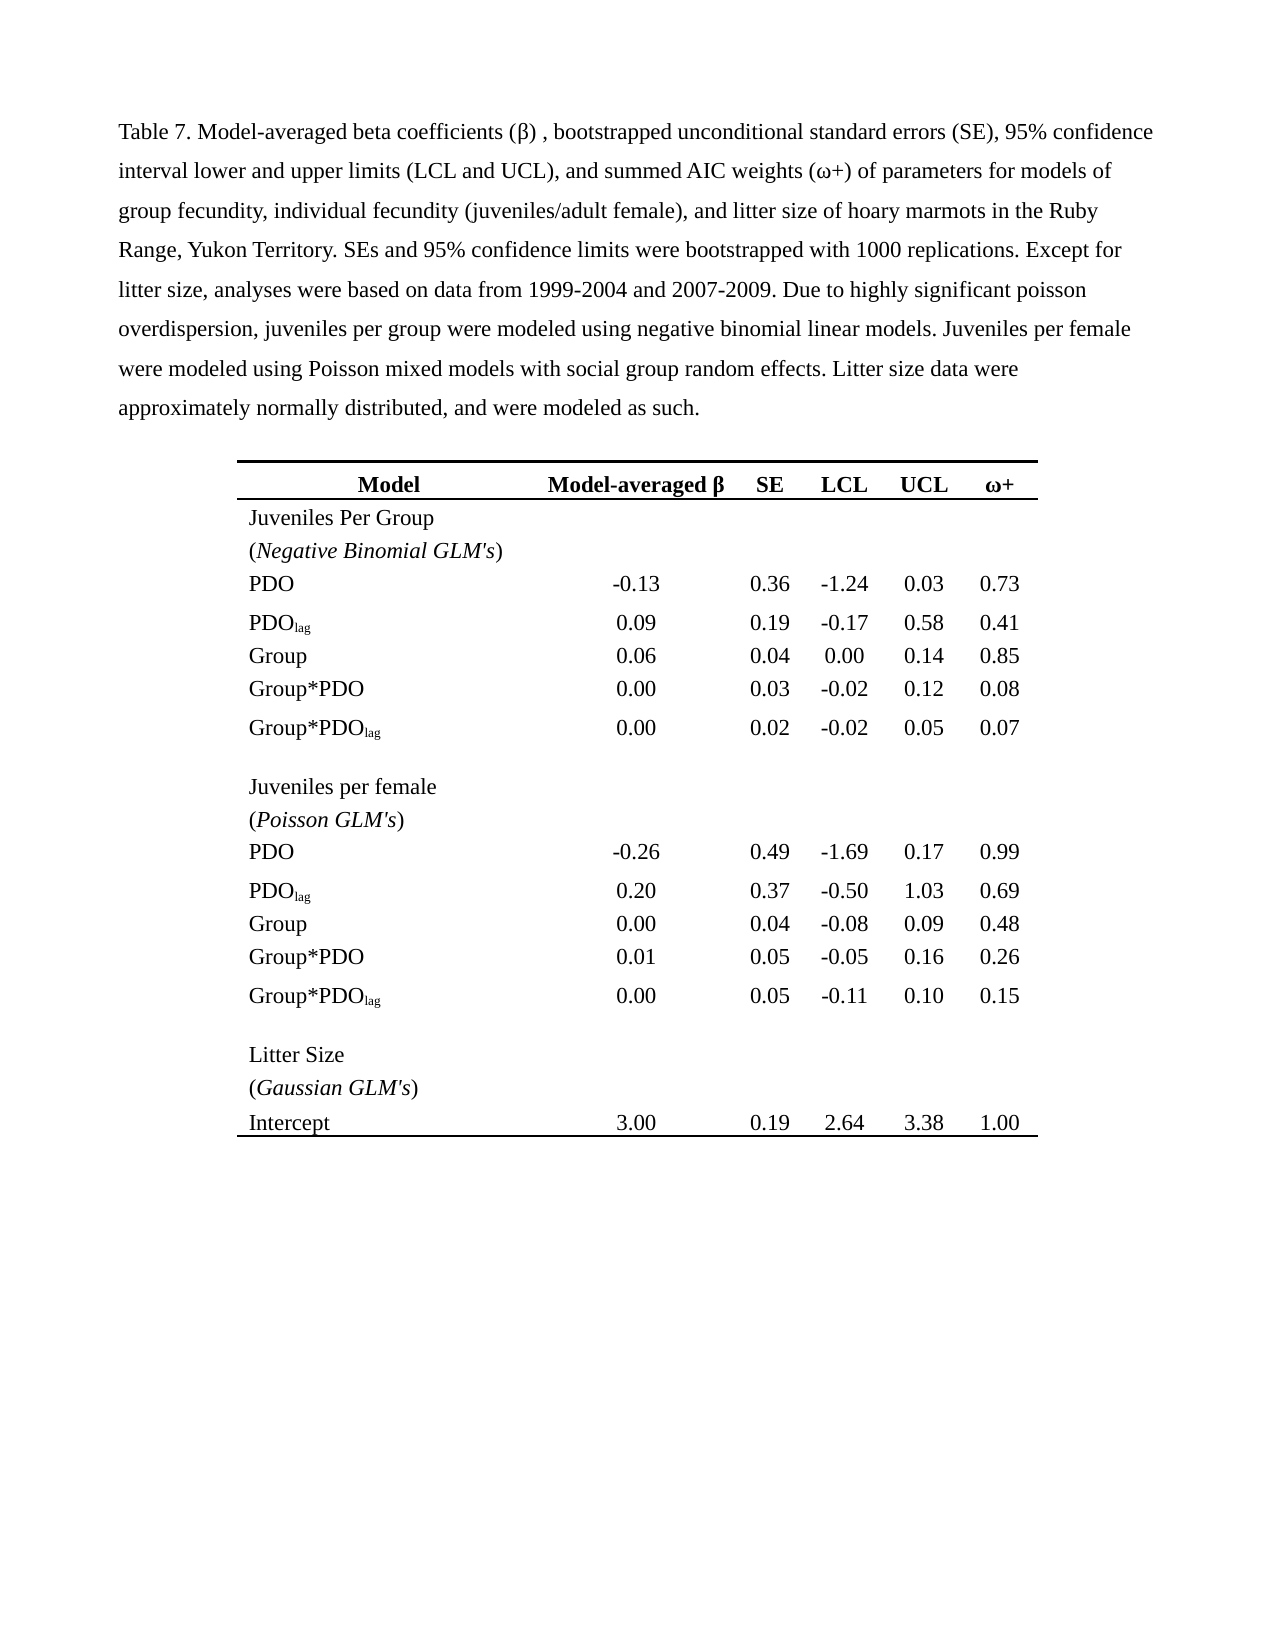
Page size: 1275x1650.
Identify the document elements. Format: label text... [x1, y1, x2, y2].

table_cell 0.09 [887, 904, 961, 937]
table_cell [961, 1009, 1038, 1035]
table_cell 0.00 [535, 701, 737, 740]
table_cell 0.03 [887, 564, 961, 596]
table_cell 0.09 [535, 596, 737, 635]
table_cell [887, 1068, 961, 1101]
table_cell 0.01 [535, 937, 737, 969]
table_cell 0.49 [738, 832, 802, 865]
table_cell Intercept [237, 1101, 535, 1135]
table_cell 0.05 [738, 937, 802, 969]
table_cell 0.03 [738, 668, 802, 701]
table_cell -0.50 [802, 865, 887, 904]
table_cell -0.13 [535, 564, 737, 596]
table_header UCL [887, 463, 961, 498]
table_cell [802, 531, 887, 563]
table_cell [738, 1035, 802, 1068]
table_cell -1.24 [802, 564, 887, 596]
table_cell [802, 1035, 887, 1068]
table_cell 0.37 [738, 865, 802, 904]
table_cell [535, 1068, 737, 1101]
table_cell [535, 740, 737, 766]
table_cell [961, 740, 1038, 766]
table_cell 0.69 [961, 865, 1038, 904]
table_cell PDO [237, 832, 535, 865]
table_cell 0.05 [887, 701, 961, 740]
table_cell [535, 799, 737, 832]
table_cell [237, 740, 535, 766]
table_cell 0.00 [802, 635, 887, 668]
table_cell [237, 1009, 535, 1035]
table_cell Litter Size [237, 1035, 535, 1068]
table_cell -0.08 [802, 904, 887, 937]
table_cell [535, 531, 737, 563]
table_cell 3.38 [887, 1101, 961, 1135]
table_cell [802, 766, 887, 799]
table_cell 0.48 [961, 904, 1038, 937]
table_cell (Poisson GLM's) [237, 799, 535, 832]
table_cell [887, 1009, 961, 1035]
table_cell PDOlag [237, 596, 535, 635]
table_header Model [237, 463, 535, 498]
table_cell -0.02 [802, 701, 887, 740]
table_cell -0.11 [802, 970, 887, 1008]
table_cell [887, 799, 961, 832]
table_cell 0.16 [887, 937, 961, 969]
table_cell [887, 500, 961, 531]
table_cell 0.17 [887, 832, 961, 865]
table_cell 0.05 [738, 970, 802, 1008]
table_cell 0.73 [961, 564, 1038, 596]
table_cell 0.85 [961, 635, 1038, 668]
table_cell [887, 1035, 961, 1068]
table_cell 2.64 [802, 1101, 887, 1135]
table_cell (Negative Binomial GLM's) [237, 531, 535, 563]
table_cell 0.06 [535, 635, 737, 668]
table_cell [802, 500, 887, 531]
table_cell 0.19 [738, 596, 802, 635]
table_cell [738, 740, 802, 766]
table_cell [802, 1009, 887, 1035]
table_header Model-averaged β [535, 463, 737, 498]
table_cell [802, 799, 887, 832]
table_cell 0.19 [738, 1101, 802, 1135]
table_cell -0.02 [802, 668, 887, 701]
table_cell 1.00 [961, 1101, 1038, 1135]
table_cell 0.07 [961, 701, 1038, 740]
table_cell 1.03 [887, 865, 961, 904]
table_cell -1.69 [802, 832, 887, 865]
table_cell [802, 740, 887, 766]
table_cell PDO [237, 564, 535, 596]
table_cell 0.04 [738, 904, 802, 937]
table_cell 0.12 [887, 668, 961, 701]
table_cell [738, 500, 802, 531]
text Table 7. Model-averaged beta coefficients (β) , bootstrapped unconditional standard errors (SE), 95% confidence interval lower and upper limits (LCL and UCL), and summed AIC weights (ω+) of parameters for models of group fecundity, individual fecundity (juveniles/adult female), and litter size of hoary marmots in the Ruby Range, Yukon Territory. SEs and 95% confidence limits were bootstrapped with 1000 replications. Except for litter size, analyses were based on data from 1999-2004 and 2007-2009. Due to highly significant poisson overdispersion, juveniles per group were modeled using negative binomial linear models. Juveniles per female were modeled using Poisson mixed models with social group random effects. Litter size data were approximately normally distributed, and were modeled as such. [118, 118, 1157, 421]
table_cell Group*PDOlag [237, 970, 535, 1008]
table_cell [802, 1068, 887, 1101]
table_cell [961, 531, 1038, 563]
table_cell Group [237, 635, 535, 668]
table_cell Juveniles per female [237, 766, 535, 799]
table_cell [738, 799, 802, 832]
table_cell 0.58 [887, 596, 961, 635]
table_cell [961, 1068, 1038, 1101]
table_cell 0.20 [535, 865, 737, 904]
table_header LCL [802, 463, 887, 498]
table_cell PDOlag [237, 865, 535, 904]
table_cell 3.00 [535, 1101, 737, 1135]
table_cell 0.36 [738, 564, 802, 596]
table_cell -0.26 [535, 832, 737, 865]
table_cell -0.17 [802, 596, 887, 635]
table_cell 0.14 [887, 635, 961, 668]
table_cell [887, 740, 961, 766]
table_cell 0.26 [961, 937, 1038, 969]
table_header SE [738, 463, 802, 498]
table_cell Group*PDO [237, 668, 535, 701]
table_cell -0.05 [802, 937, 887, 969]
table_cell 0.00 [535, 668, 737, 701]
table_cell 0.04 [738, 635, 802, 668]
table_cell [961, 766, 1038, 799]
table_cell [738, 766, 802, 799]
table_cell Group*PDOlag [237, 701, 535, 740]
table_cell Group [237, 904, 535, 937]
table_cell [738, 531, 802, 563]
table_cell (Gaussian GLM's) [237, 1068, 535, 1101]
table_cell [961, 799, 1038, 832]
table_cell 0.02 [738, 701, 802, 740]
table_cell [738, 1009, 802, 1035]
table_cell 0.15 [961, 970, 1038, 1008]
table_cell 0.10 [887, 970, 961, 1008]
table_cell 0.00 [535, 904, 737, 937]
table_cell [535, 1035, 737, 1068]
table_cell [535, 766, 737, 799]
table_cell [961, 1035, 1038, 1068]
table_cell Juveniles Per Group [237, 500, 535, 531]
table_cell [887, 531, 961, 563]
table_cell 0.08 [961, 668, 1038, 701]
table_cell Group*PDO [237, 937, 535, 969]
table_cell [535, 1009, 737, 1035]
table_cell 0.41 [961, 596, 1038, 635]
table_cell [535, 500, 737, 531]
table_cell 0.99 [961, 832, 1038, 865]
table_header ω+ [961, 463, 1038, 498]
table_cell [887, 766, 961, 799]
table_cell [738, 1068, 802, 1101]
table_cell [961, 500, 1038, 531]
table_cell 0.00 [535, 970, 737, 1008]
